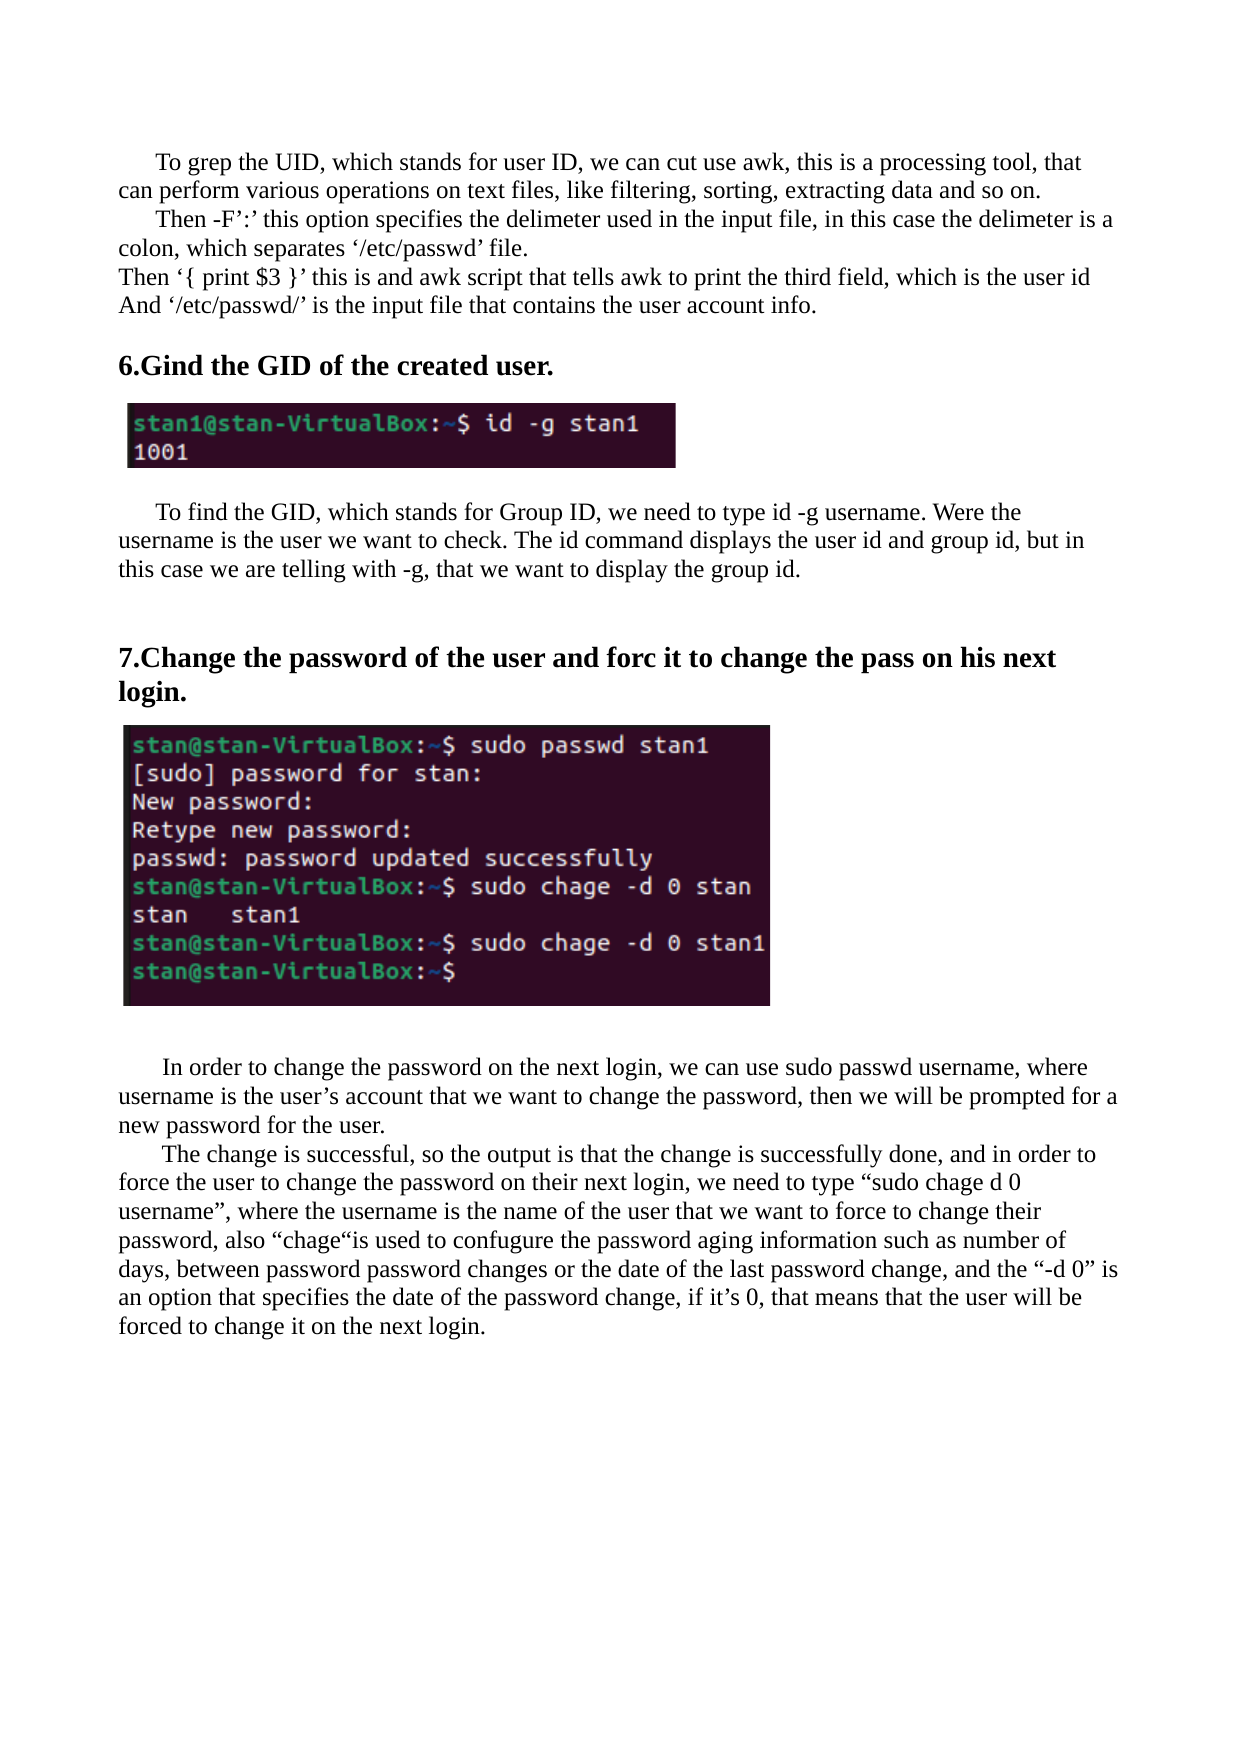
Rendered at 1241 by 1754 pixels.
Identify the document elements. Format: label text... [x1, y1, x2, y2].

text Then ‘{ print $3 }’ this is and awk script that tells awk to print the third field, which is the user id [118, 262, 1122, 291]
text And ‘/etc/passwd/’ is the input file that contains the user account info. [118, 291, 1122, 319]
text To grep the UID, which stands for user ID, we can cut use awk, this is a processing tool, that can perform various operations on text files, like filtering, sorting, extracting data and so on. [118, 147, 1122, 204]
text To find the GID, which stands for Group ID, we need to type id -g username. Were the username is the user we want to check. The id command displays the user id and group id, but in this case we are telling with -g, that we want to display the group id. [118, 497, 1122, 583]
text 7.Change the password of the user and forc it to change the pass on his next login. [118, 640, 1122, 707]
text The change is successful, so the output is that the change is successfully done, and in order to force the user to change the password on their next login, we need to type “sudo chage d 0 username”, where the username is the name of the user that we want to force to change their password, also “chage“is used to confugure the password aging information such as number of days, between password password changes or the date of the last password change, and the “-d 0” is an option that specifies the date of the password change, if it’s 0, that means that the user will be forced to change it on the next login. [118, 1139, 1122, 1340]
text In order to change the password on the next login, we can use sudo passwd username, where username is the user’s account that we want to change the password, then we will be prompted for a new password for the user. [118, 1052, 1122, 1139]
text Then -F’:’ this option specifies the delimeter used in the input file, in this case the delimeter is a colon, which separates ‘/etc/passwd’ file. [118, 204, 1122, 262]
text 6.Gind the GID of the created user. [118, 348, 1122, 382]
